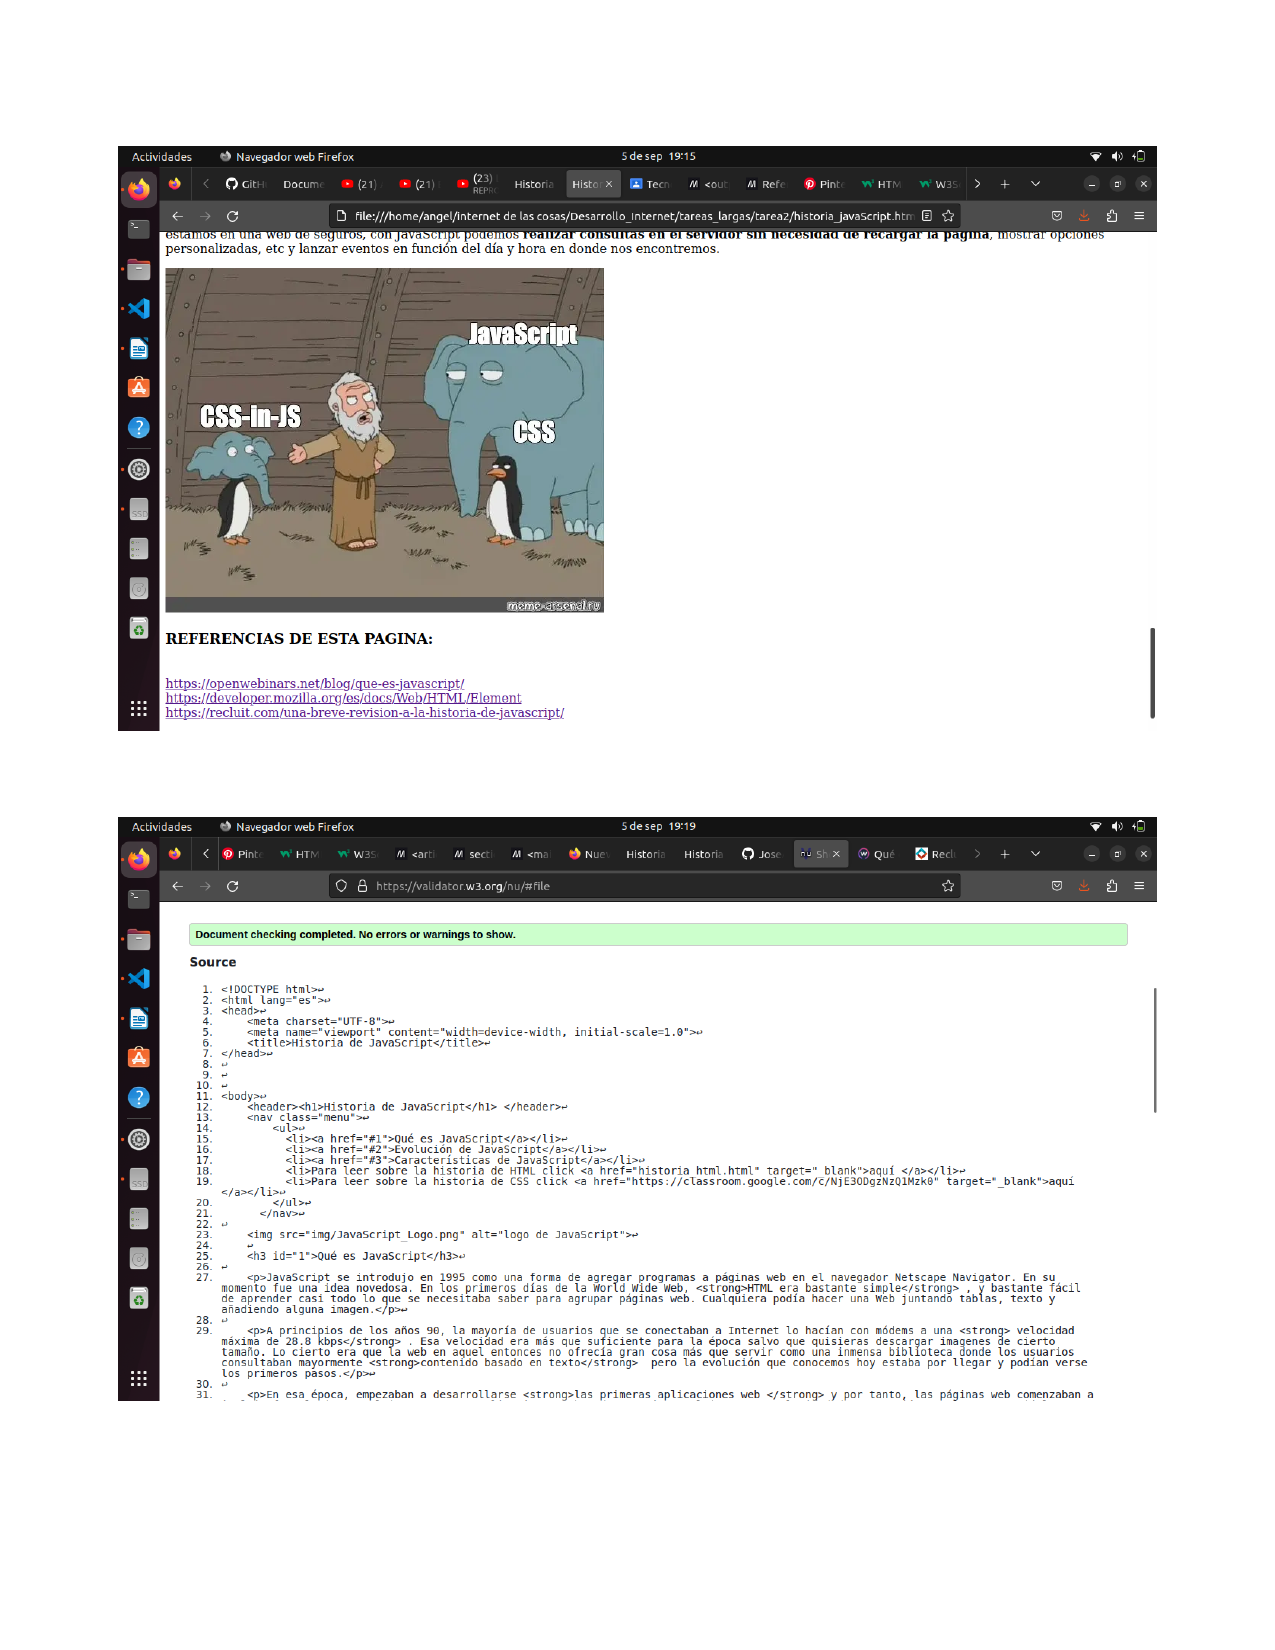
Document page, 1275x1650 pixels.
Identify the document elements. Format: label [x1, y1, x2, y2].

picture [118, 146, 1157, 731]
picture [118, 817, 1157, 1401]
